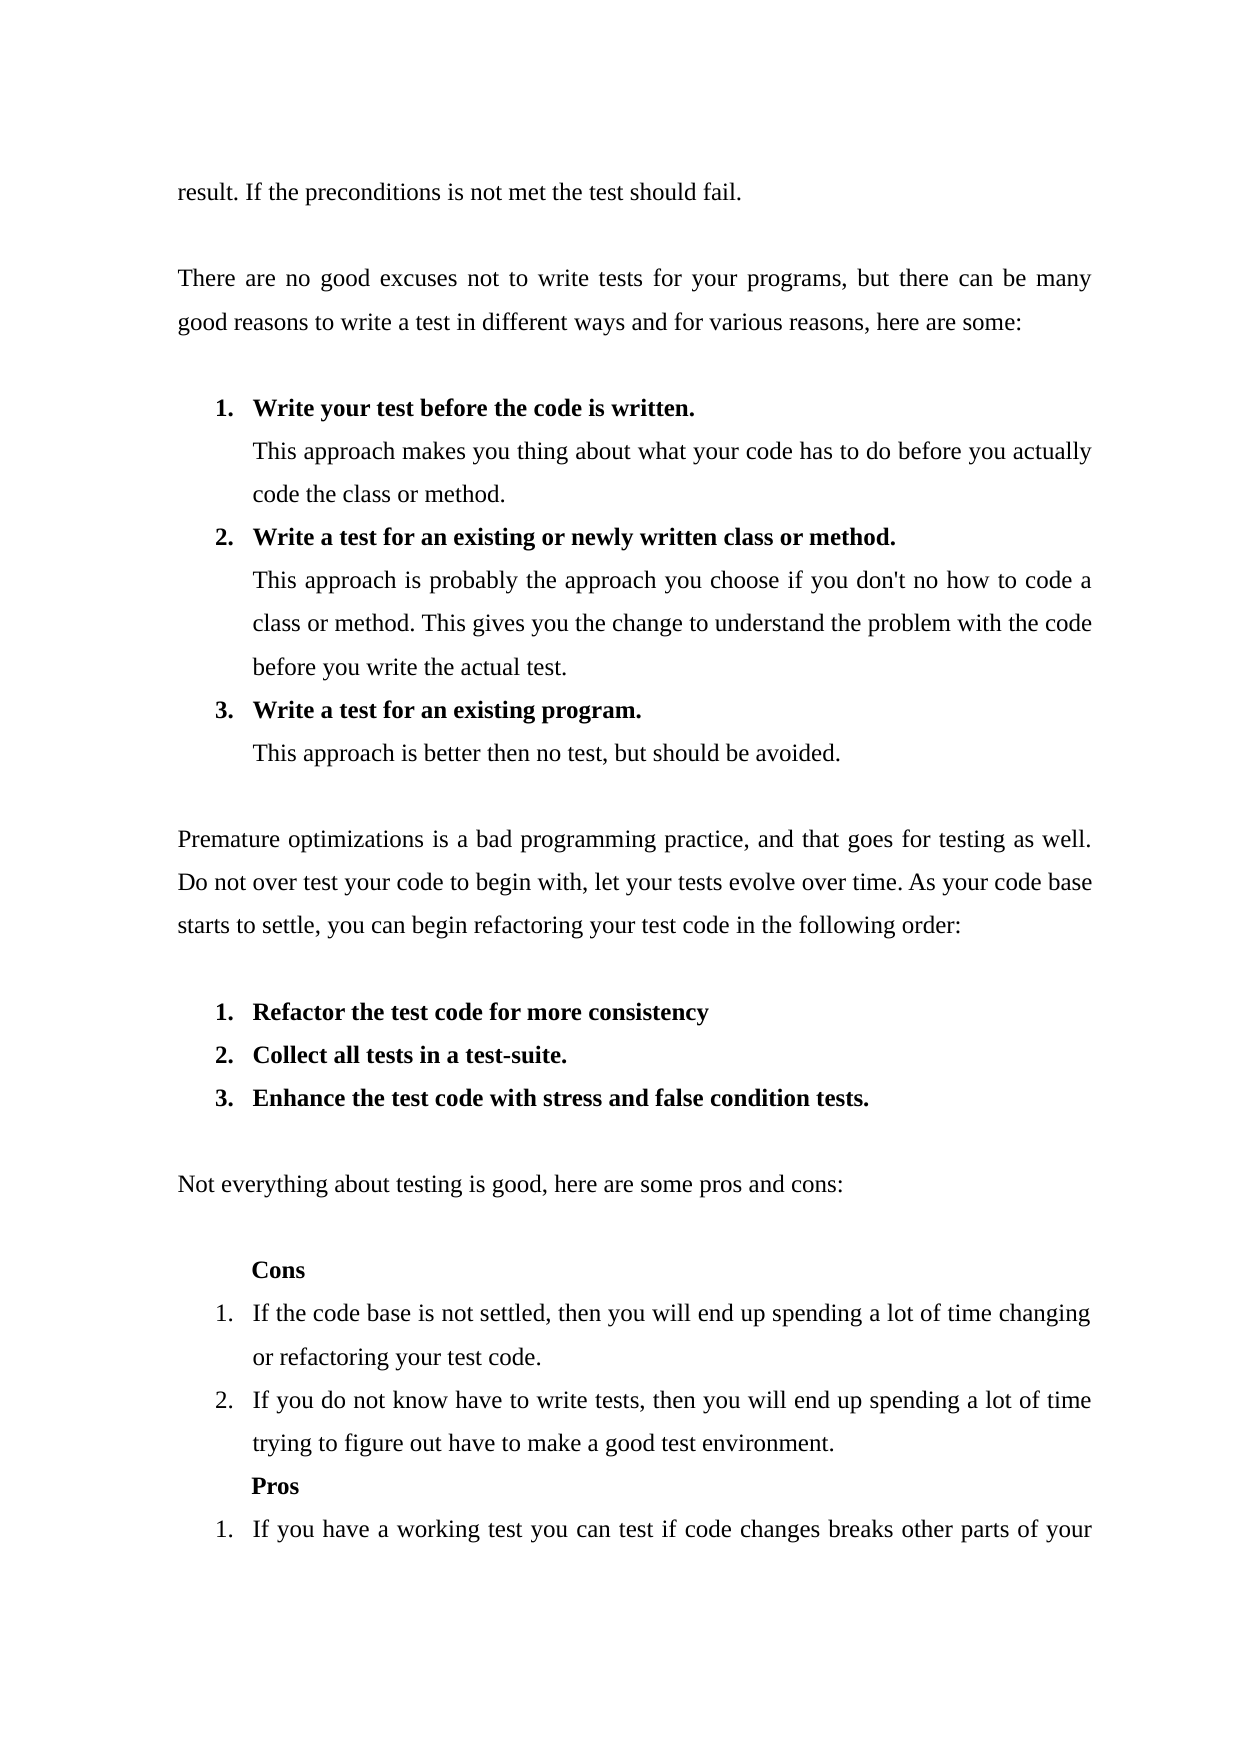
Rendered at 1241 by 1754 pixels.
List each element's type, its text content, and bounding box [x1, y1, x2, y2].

list Enhance the test code with stress and false condition tests. [215, 1083, 1093, 1112]
list This approach is better then no test, but should be avoided. [215, 738, 1093, 767]
list Refactor the test code for more consistency [215, 997, 1093, 1025]
text result. If the preconditions is not met the test should fail. [177, 177, 1093, 206]
text Pros [177, 1471, 1093, 1500]
text Not everything about testing is good, here are some pros and cons: [177, 1169, 1093, 1198]
list This approach makes you thing about what your code has to do before you actually code the class or method. [215, 436, 1093, 508]
list Write a test for an existing or newly written class or method. [215, 522, 1093, 551]
list If the code base is not settled, then you will end up spending a lot of time changing or refactoring your test code. [215, 1298, 1093, 1370]
text There are no good excuses not to write tests for your programs, but there can be many good reasons to write a test in different ways and for various reasons, here are some: [177, 263, 1093, 335]
list If you have a working test you can test if code changes breaks other parts of your [215, 1514, 1093, 1543]
list This approach is probably the approach you choose if you don't no how to code a class or method. This gives you the change to understand the problem with the code before you write the actual test. [215, 565, 1093, 680]
list Write your test before the code is written. [215, 393, 1093, 422]
text Cons [177, 1255, 1093, 1284]
list Write a test for an existing program. [215, 695, 1093, 723]
list Collect all tests in a test-suite. [215, 1040, 1093, 1068]
list If you do not know have to write tests, then you will end up spending a lot of time trying to figure out have to make a good test environment. [215, 1385, 1093, 1457]
text Premature optimizations is a bad programming practice, and that goes for testing as well. Do not over test your code to begin with, let your tests evolve over time. As your code base starts to settle, you can begin refactoring your test code in the following order: [177, 824, 1093, 939]
